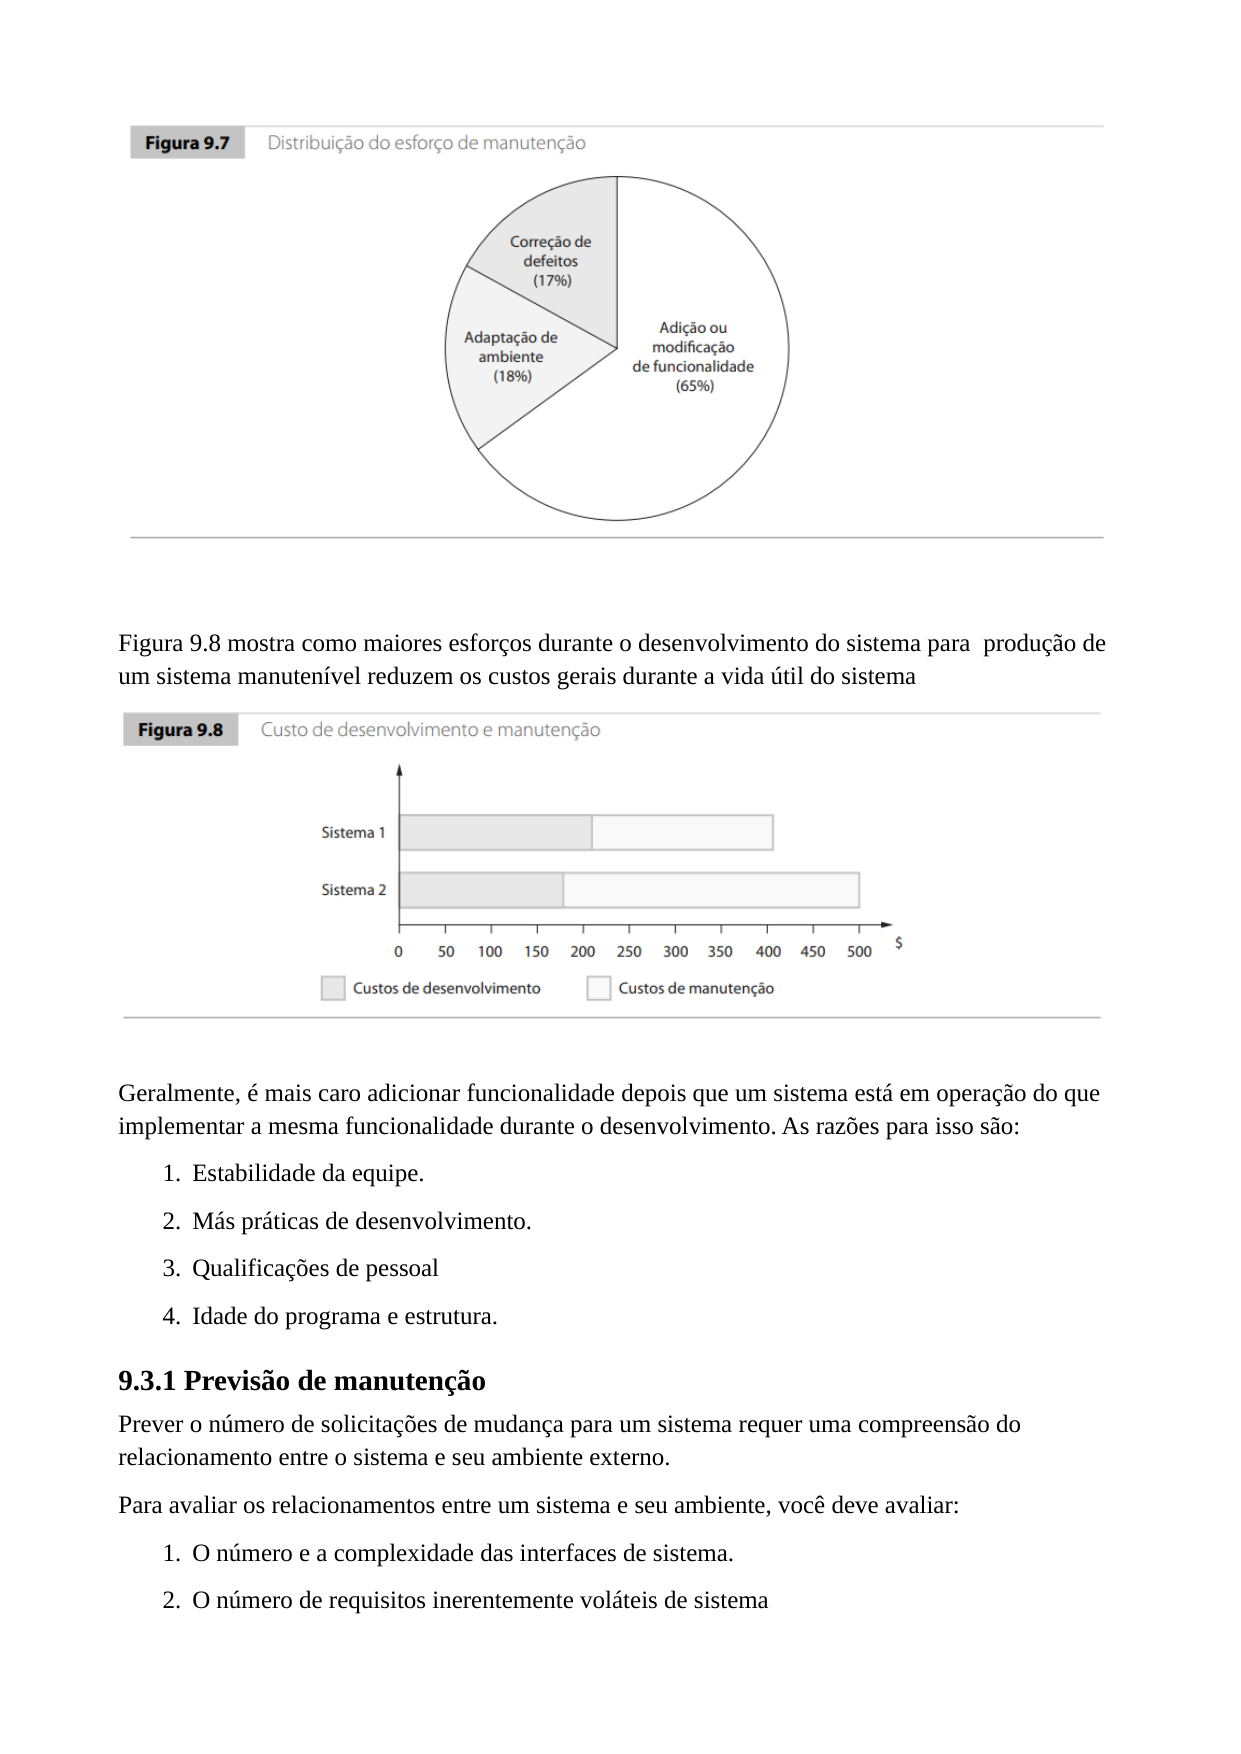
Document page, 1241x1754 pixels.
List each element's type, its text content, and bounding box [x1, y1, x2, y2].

list O número de requisitos inerentemente voláteis de sistema [162, 1585, 1122, 1614]
list Estabilidade da equipe. [162, 1158, 1122, 1187]
text Para avaliar os relacionamentos entre um sistema e seu ambiente, você deve avaliar: [118, 1490, 1122, 1519]
subtitle 9.3.1 Previsão de manutenção [118, 1363, 1122, 1397]
picture [118, 118, 1123, 548]
list Más práticas de desenvolvimento. [162, 1206, 1122, 1235]
text Figura 9.8 mostra como maiores esforços durante o desenvolvimento do sistema para produção de um sistema manutenível reduzem os custos gerais durante a vida útil do sistema [118, 628, 1122, 690]
picture [118, 708, 1123, 1026]
list Idade do programa e estrutura. [162, 1301, 1122, 1330]
list Qualificações de pessoal [162, 1253, 1122, 1282]
list O número e a complexidade das interfaces de sistema. [162, 1538, 1122, 1566]
text Prever o número de solicitações de mudança para um sistema requer uma compreensão do relacionamento entre o sistema e seu ambiente externo. [118, 1409, 1122, 1471]
text Geralmente, é mais caro adicionar funcionalidade depois que um sistema está em operação do que implementar a mesma funcionalidade durante o desenvolvimento. As razões para isso são: [118, 1078, 1122, 1139]
